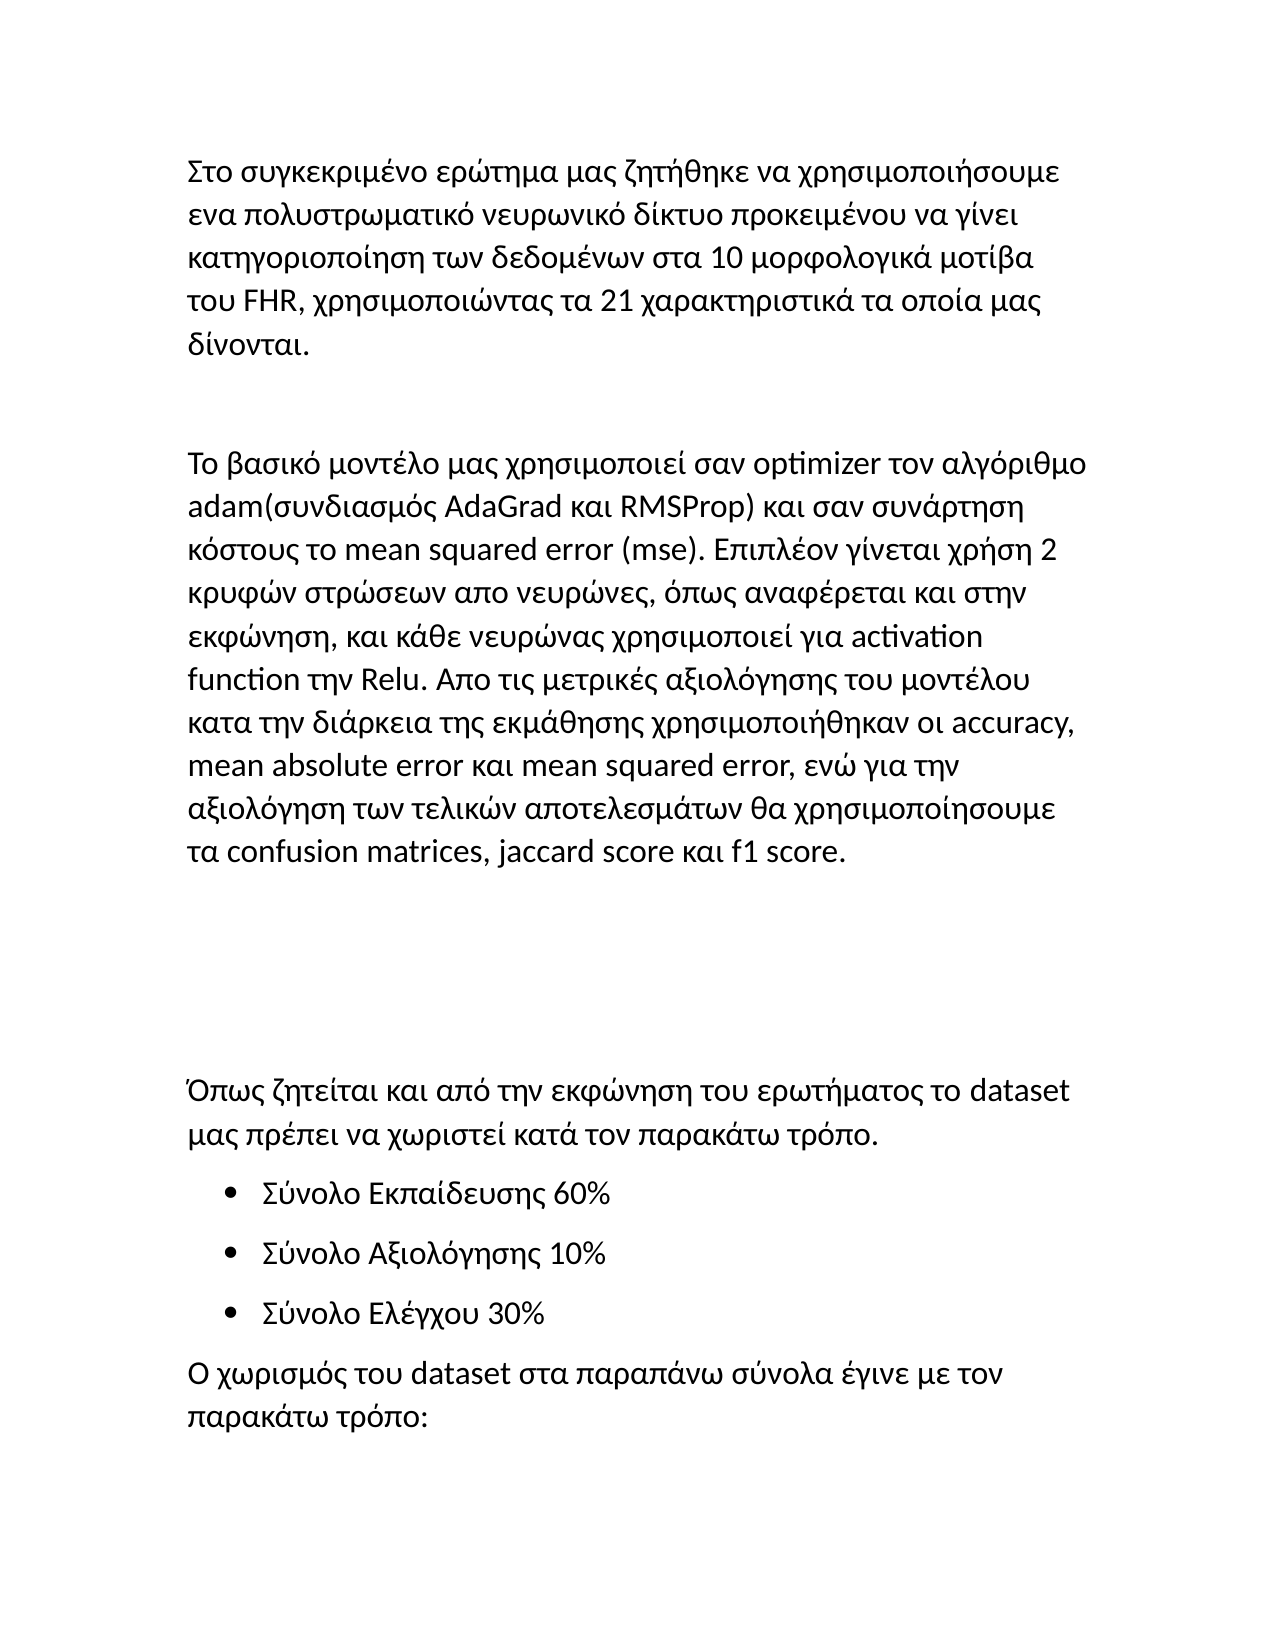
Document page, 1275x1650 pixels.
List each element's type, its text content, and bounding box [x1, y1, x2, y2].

list Σύνολο Ελέγχου 30% [225, 1292, 1087, 1333]
list Σύνολο Εκπαίδευσης 60% [225, 1172, 1087, 1213]
text Ο χωρισμός του dataset στα παραπάνω σύνολα έγινε με τον παρακάτω τρόπο: [187, 1352, 1087, 1436]
text Όπως ζητείται και από την εκφώνηση του ερωτήματος το dataset μας πρέπει να χωριστεί κατά τον παρακάτω τρόπο. [187, 1069, 1087, 1153]
text Στο συγκεκριμένο ερώτημα μας ζητήθηκε να χρησιμοποιήσουμε ενα πολυστρωματικό νευρωνικό δίκτυο προκειμένου να γίνει κατηγοριοποίηση των δεδομένων στα 10 μορφολογικά μοτίβα του FHR, χρησιμοποιώντας τα 21 χαρακτηριστικά τα οποία μας δίνονται. [187, 150, 1087, 363]
text Το βασικό μοντέλο μας χρησιμοποιεί σαν optimizer τον αλγόριθμο adam(συνδιασμός AdaGrad και RMSProp) και σαν συνάρτηση κόστους το mean squared error (mse). Επιπλέον γίνεται χρήση 2 κρυφών στρώσεων απο νευρώνες, όπως αναφέρεται και στην εκφώνηση, και κάθε νευρώνας χρησιμοποιεί για activation function την Relu. Απο τις μετρικές αξιολόγησης του μοντέλου κατα την διάρκεια της εκμάθησης χρησιμοποιήθηκαν οι accuracy, mean absolute error και mean squared error, ενώ για την αξιολόγηση των τελικών αποτελεσμάτων θα χρησιμοποίησουμε τα confusion matrices, jaccard score και f1 score. [187, 442, 1087, 871]
list Σύνολο Αξιολόγησης 10% [225, 1232, 1087, 1273]
